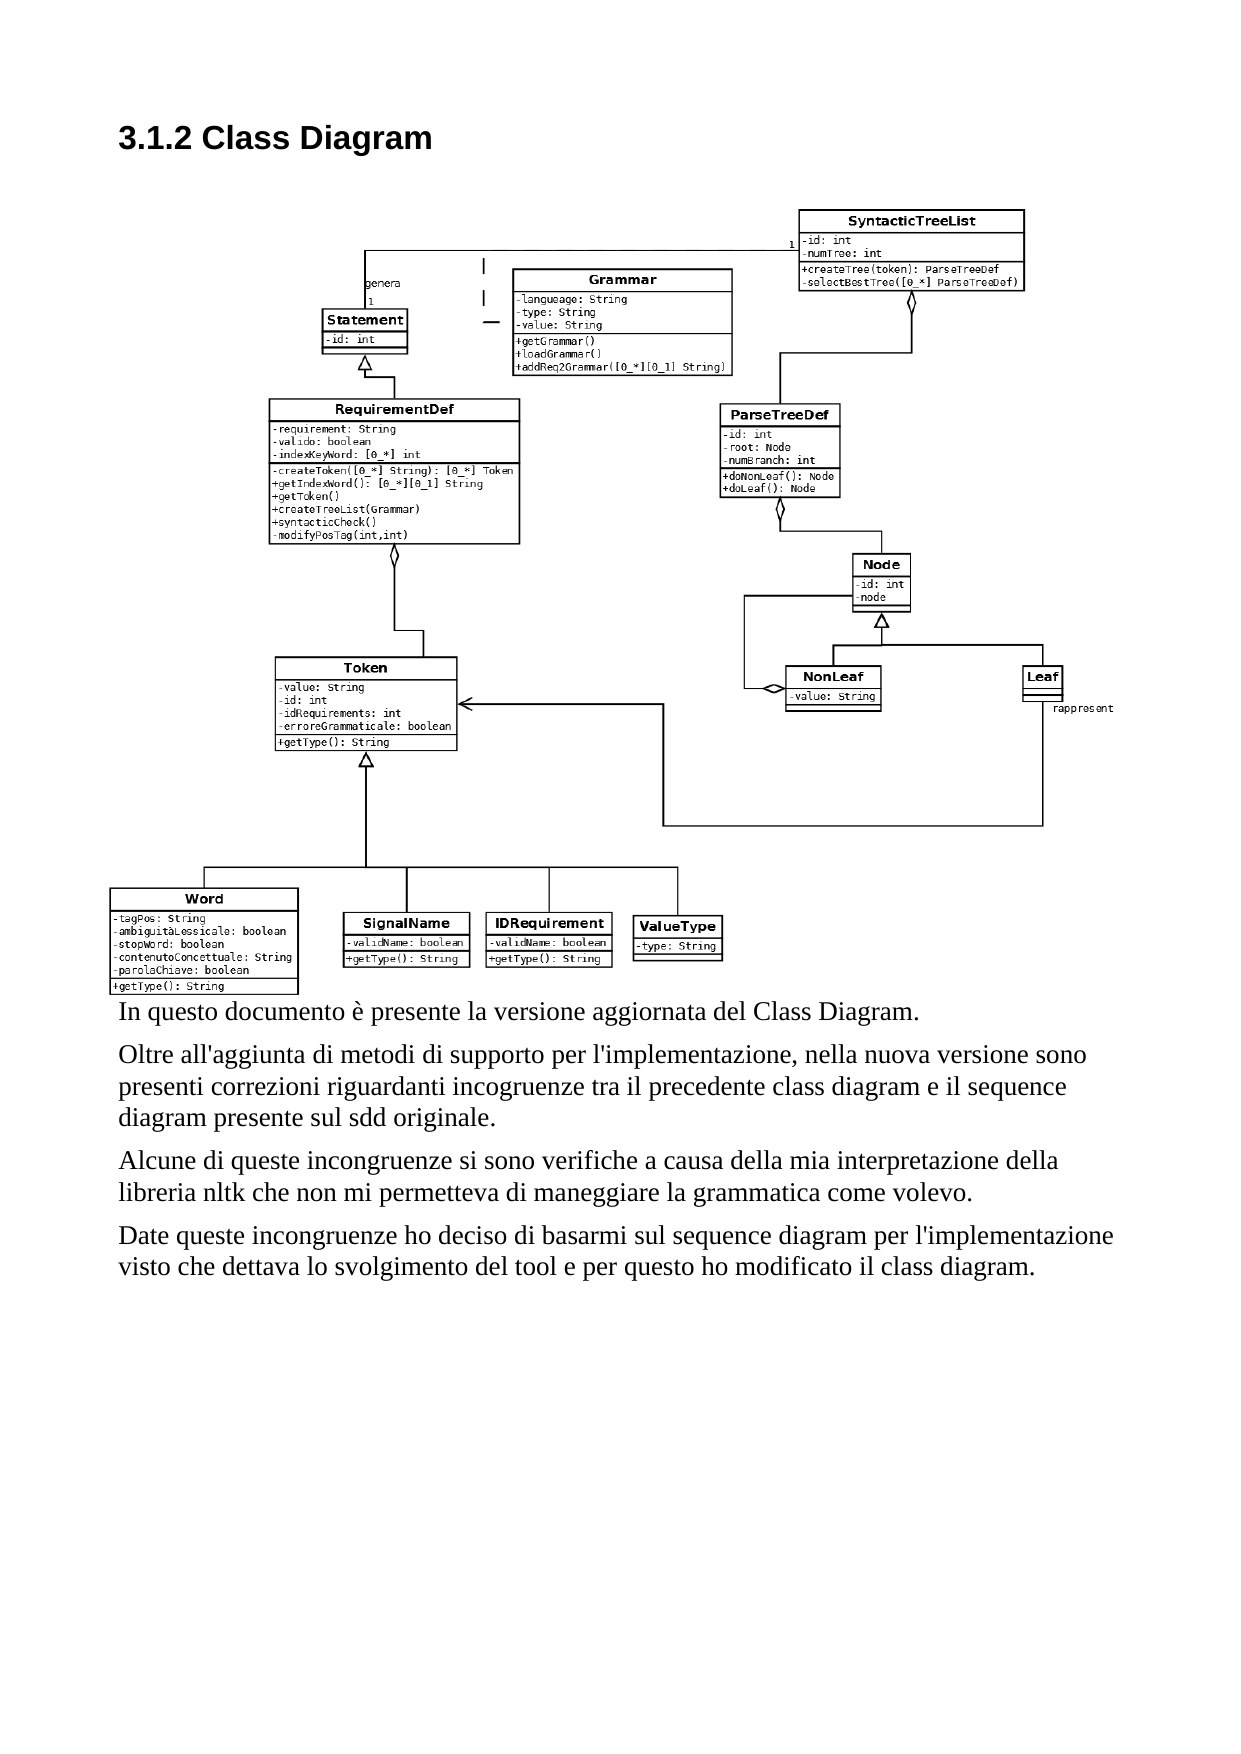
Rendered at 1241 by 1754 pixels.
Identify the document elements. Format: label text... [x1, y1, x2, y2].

text In questo documento è presente la versione aggiornata del Class Diagram. [118, 210, 1122, 1026]
picture [109, 209, 1114, 995]
subtitle 3.1.2 Class Diagram [118, 118, 1122, 157]
text Oltre all'aggiunta di metodi di supporto per l'implementazione, nella nuova versione sono presenti correzioni riguardanti incogruenze tra il precedente class diagram e il sequence diagram presente sul sdd originale. [118, 1038, 1122, 1132]
text Date queste incongruenze ho deciso di basarmi sul sequence diagram per l'implementazione visto che dettava lo svolgimento del tool e per questo ho modificato il class diagram. [118, 1219, 1122, 1282]
text Alcune di queste incongruenze si sono verifiche a causa della mia interpretazione della libreria nltk che non mi permetteva di maneggiare la grammatica come volevo. [118, 1144, 1122, 1207]
